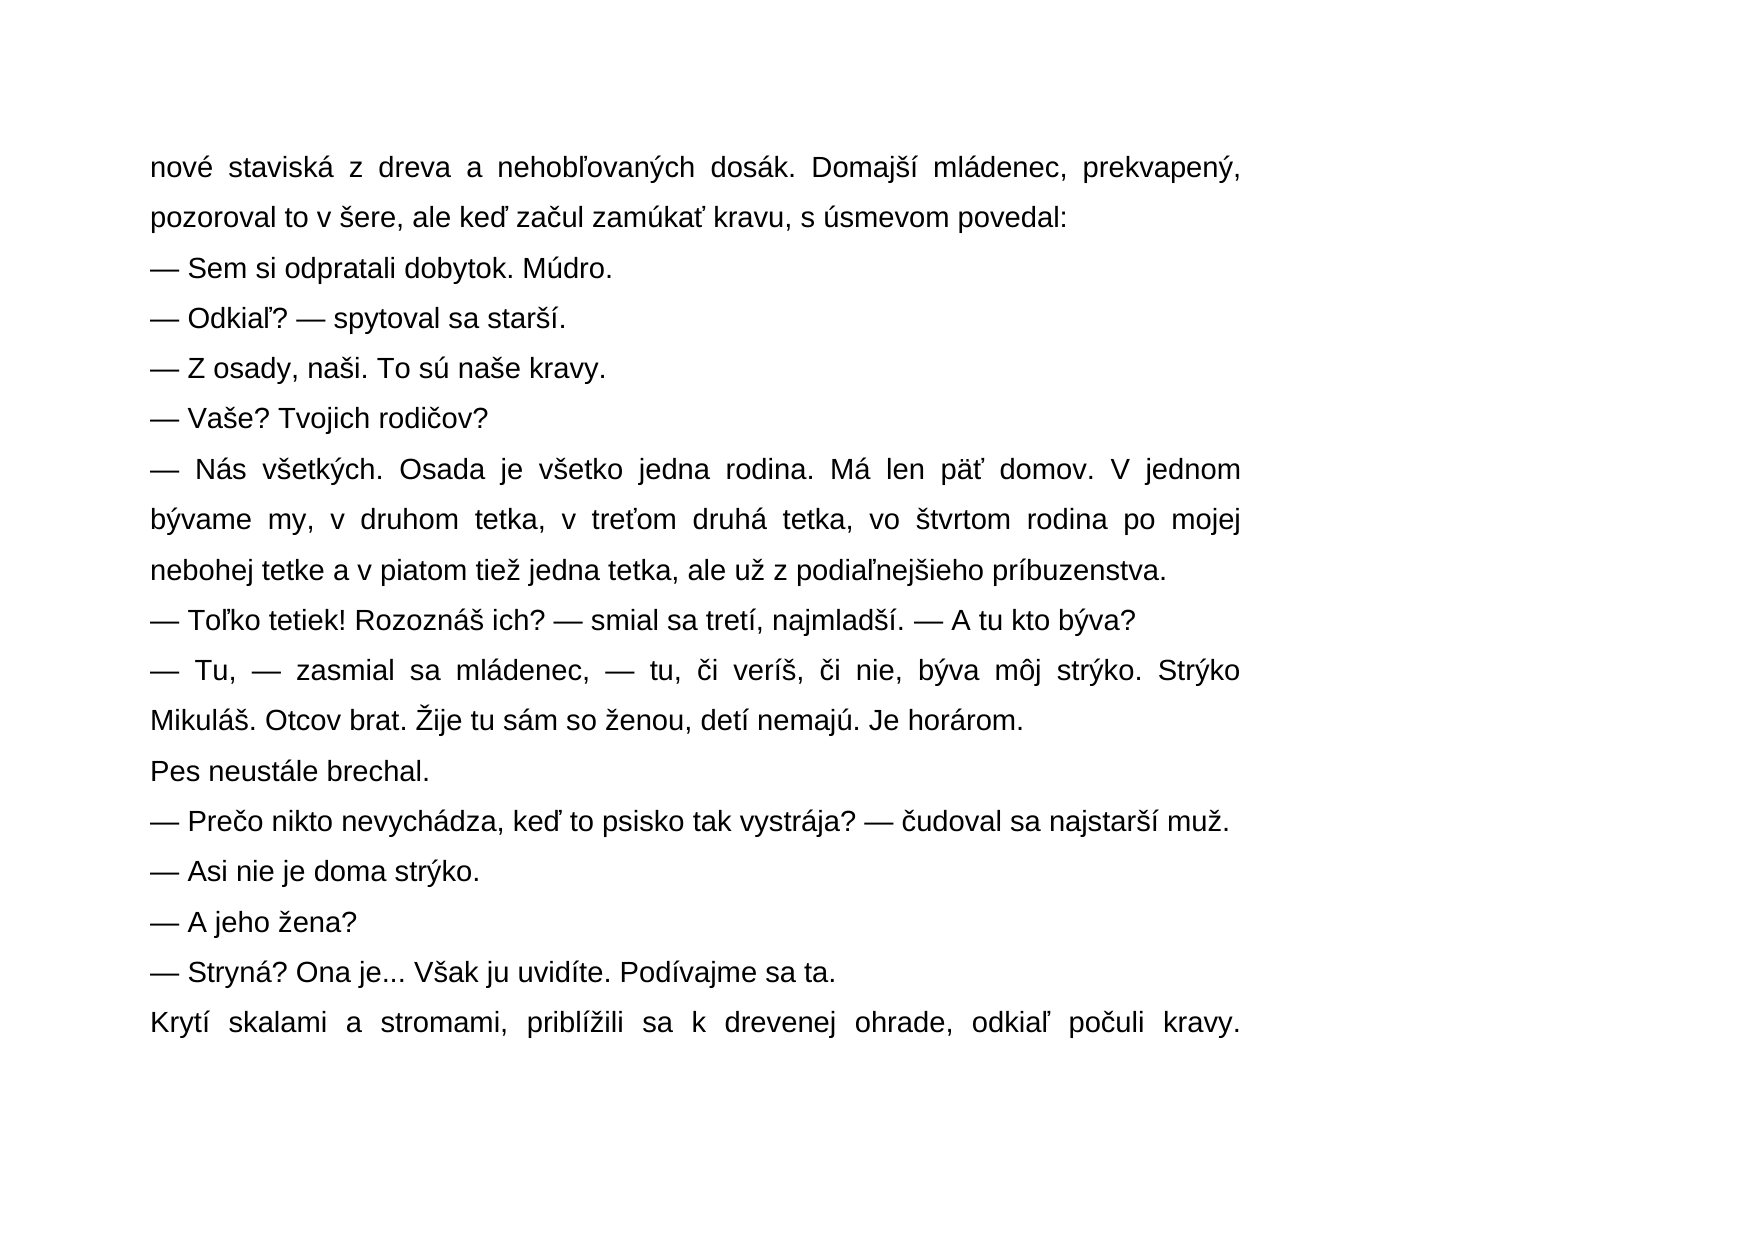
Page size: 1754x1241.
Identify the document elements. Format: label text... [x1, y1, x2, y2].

text — Stryná? Ona je... Však ju uvidíte. Podívajme sa ta. [150, 955, 1243, 988]
text — Prečo nikto nevychádza, keď to psisko tak vystrája? — čudoval sa najstarší muž. [150, 804, 1243, 838]
text — Z osady, naši. To sú naše kravy. [150, 351, 1243, 385]
text — Nás všetkých. Osada je všetko jedna rodina. Má len päť domov. V jednom bývame my, v druhom tetka, v treťom druhá tetka, vo štvrtom rodina po mojej nebohej tetke a v piatom tiež jedna tetka, ale už z podiaľnejšieho príbuzenstva. [150, 452, 1243, 586]
text — Asi nie je doma strýko. [150, 854, 1243, 888]
text — A jeho žena? [150, 905, 1243, 938]
text — Odkiaľ? — spytoval sa starší. [150, 301, 1243, 334]
text Pes neustále brechal. [150, 754, 1243, 787]
text — Toľko tetiek! Rozoznáš ich? — smial sa tretí, najmladší. — A tu kto býva? [150, 603, 1243, 636]
text Krytí skalami a stromami, priblížili sa k drevenej ohrade, odkiaľ počuli kravy. [150, 1005, 1243, 1039]
text — Sem si odpratali dobytok. Múdro. [150, 251, 1243, 284]
text — Vaše? Tvojich rodičov? [150, 402, 1243, 435]
text — Tu, — zasmial sa mládenec, — tu, či veríš, či nie, býva môj strýko. Strýko Mikuláš. Otcov brat. Žije tu sám so ženou, detí nemajú. Je horárom. [150, 653, 1243, 737]
text nové staviská z dreva a nehobľovaných dosák. Domajší mládenec, prekvapený, pozoroval to v šere, ale keď začul zamúkať kravu, s úsmevom povedal: [150, 150, 1243, 234]
